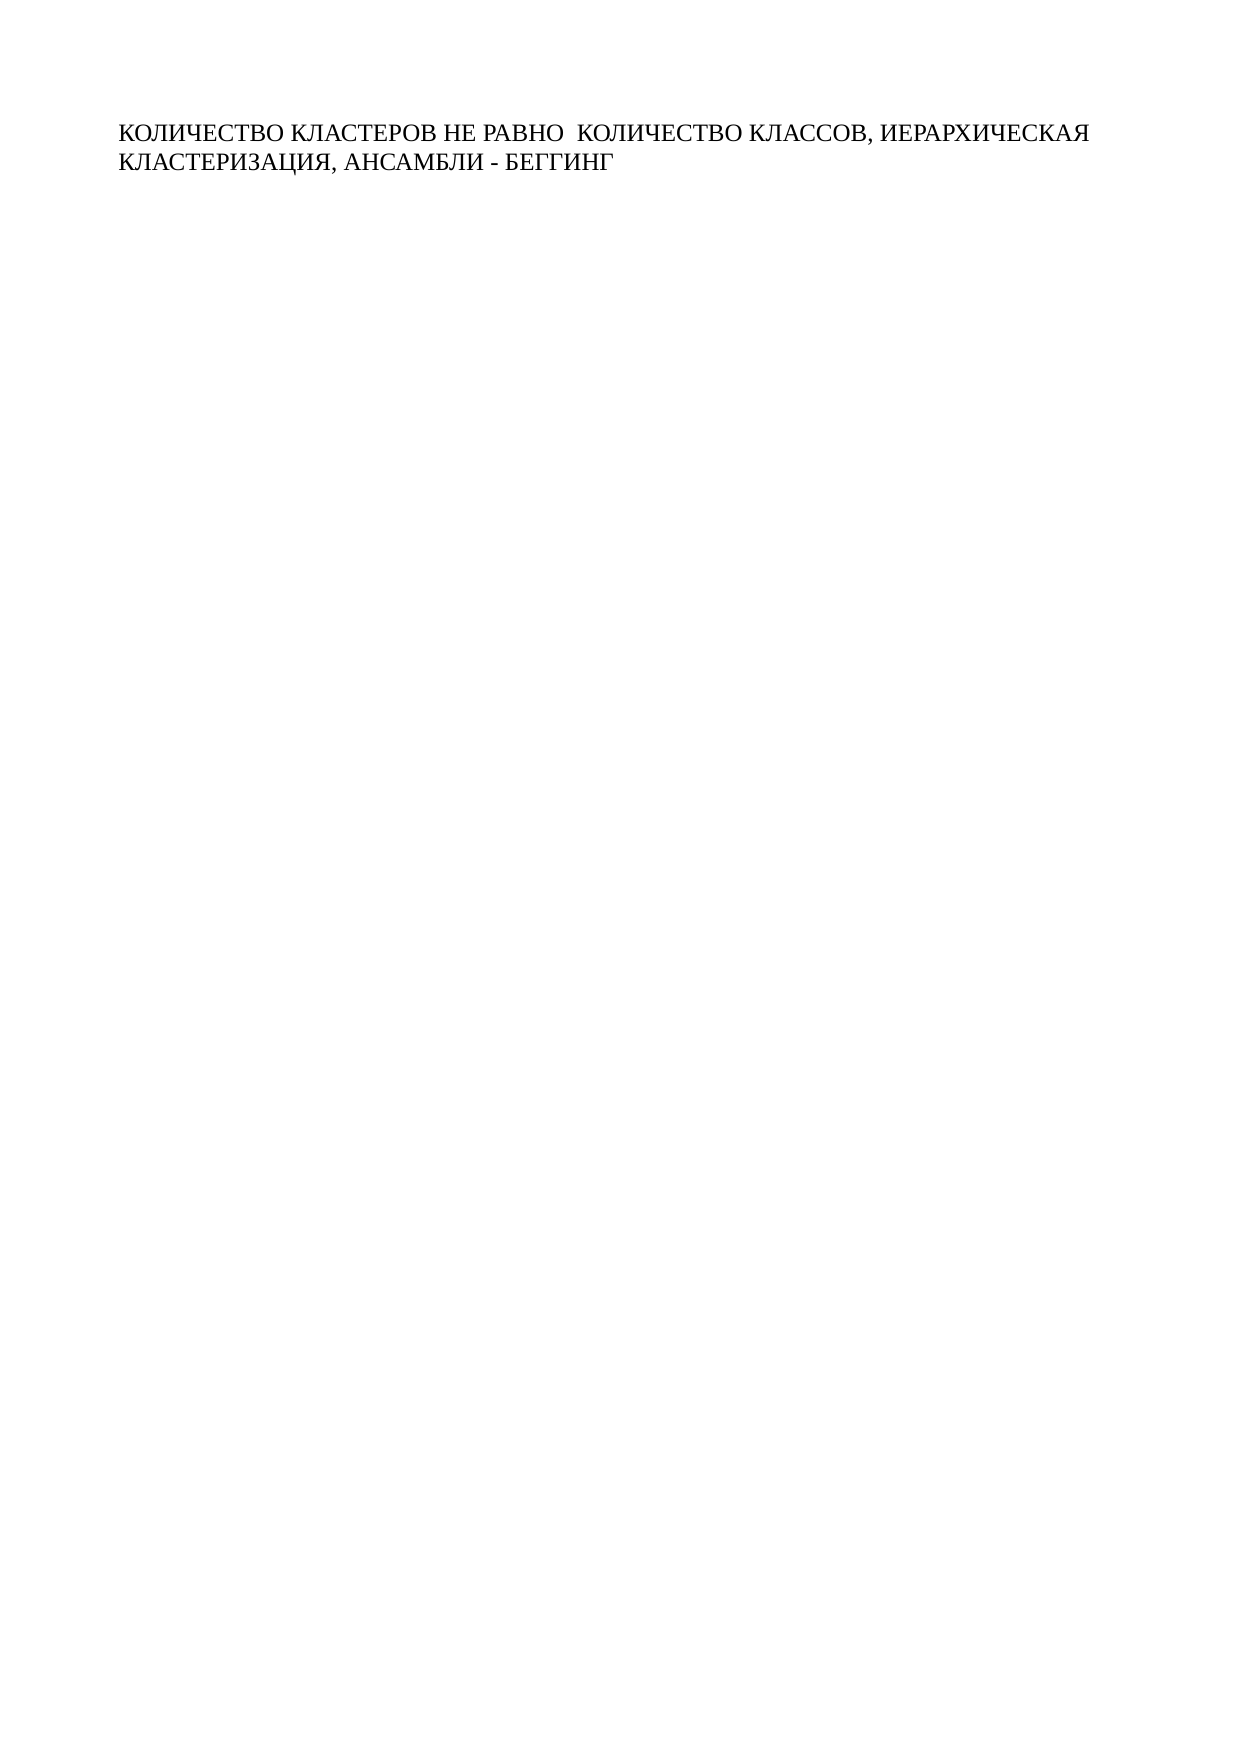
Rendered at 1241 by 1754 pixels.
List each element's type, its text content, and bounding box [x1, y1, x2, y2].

text КОЛИЧЕСТВО КЛАСТЕРОВ НЕ РАВНО КОЛИЧЕСТВО КЛАССОВ, ИЕРАРХИЧЕСКАЯ КЛАСТЕРИЗАЦИЯ, АНСАМБЛИ - БЕГГИНГ [118, 118, 1122, 176]
